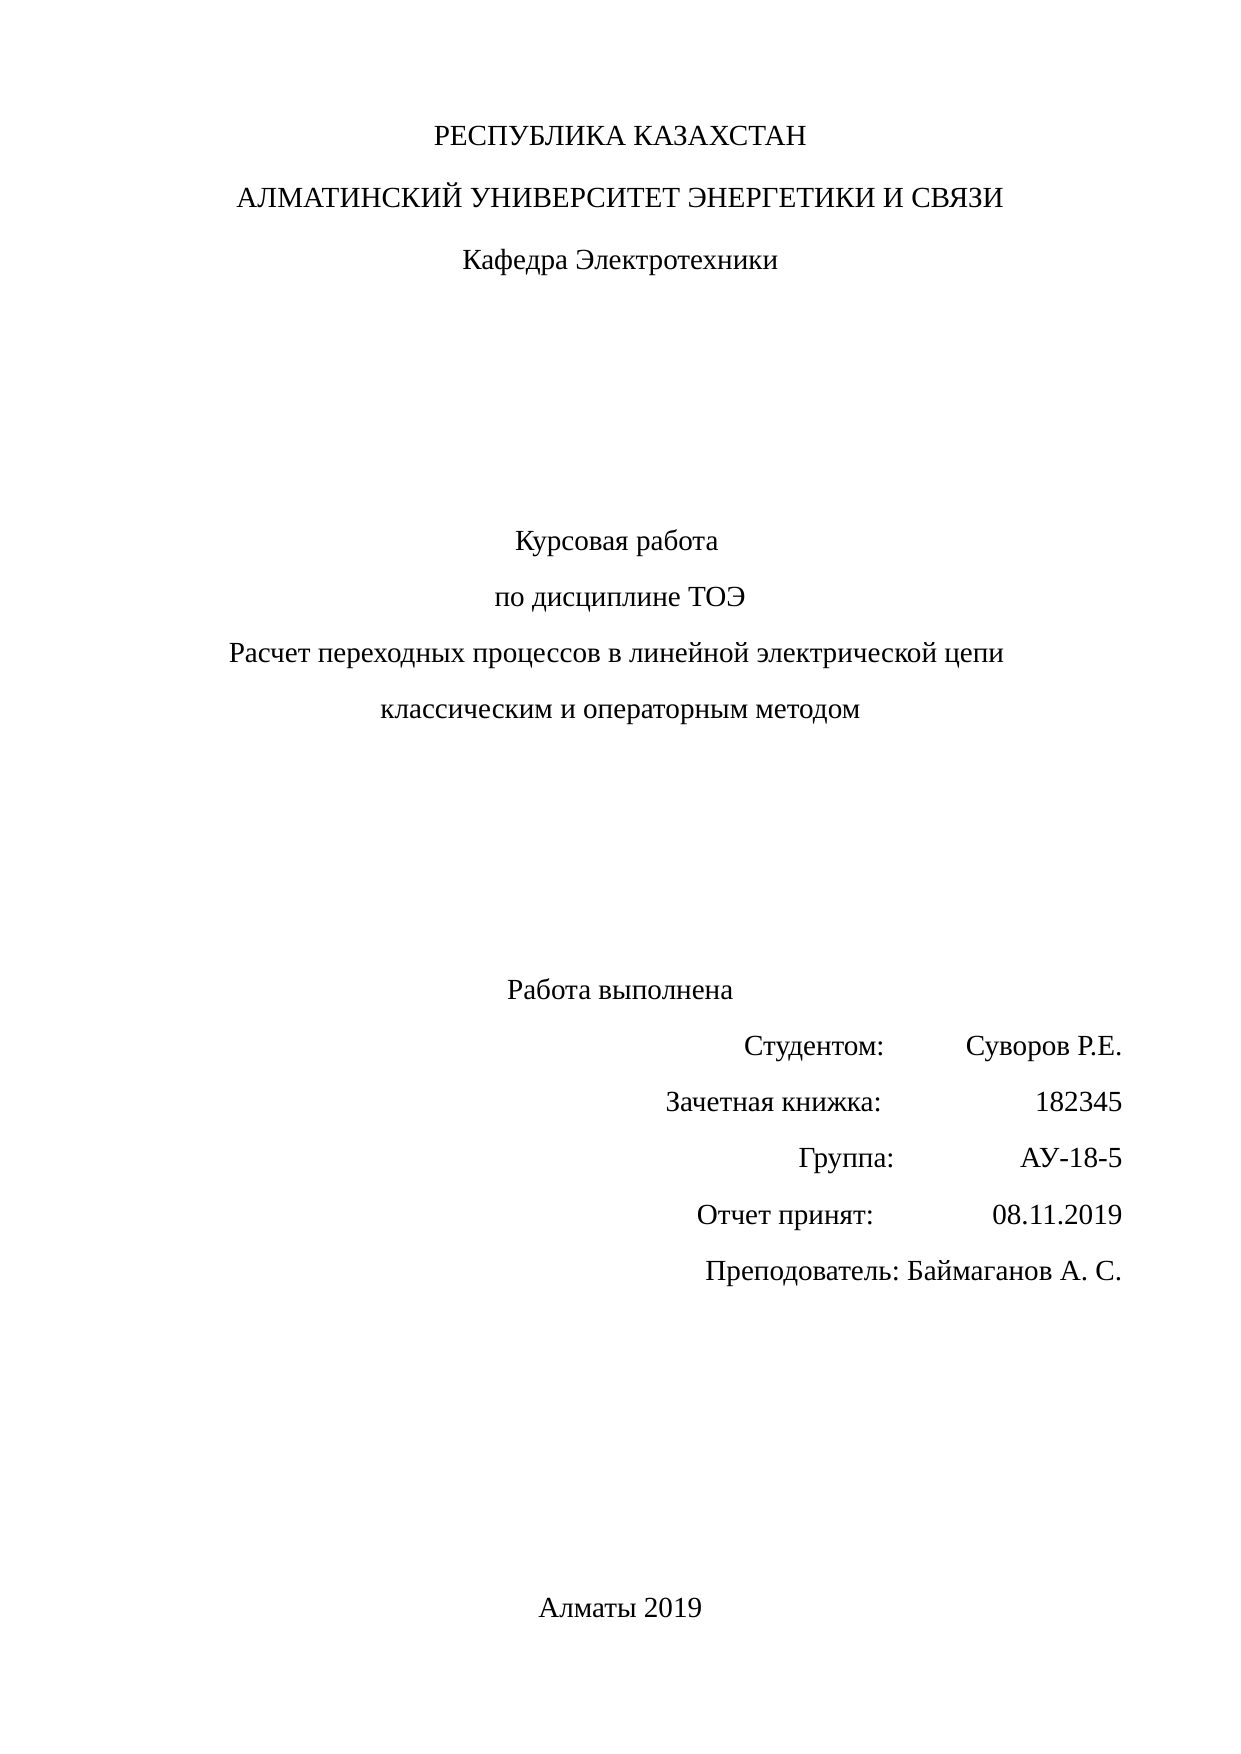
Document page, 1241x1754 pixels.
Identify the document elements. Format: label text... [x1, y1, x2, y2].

text Работа выполнена [118, 972, 1122, 1006]
text АЛМАТИНСКИЙ УНИВЕРСИТЕТ ЭНЕРГЕТИКИ И СВЯЗИ [118, 180, 1122, 214]
text Отчет принят: 08.11.2019 [118, 1197, 1122, 1230]
text Зачетная книжка: 182345 [118, 1084, 1122, 1118]
text Курсовая работа [118, 523, 1122, 557]
text Кафедра Электротехники [118, 242, 1122, 276]
text классическим и операторным методом [118, 691, 1122, 725]
text РЕСПУБЛИКА КАЗАХСТАН [118, 118, 1122, 152]
text по дисциплине ТОЭ [118, 579, 1122, 613]
text Алматы 2019 [118, 1590, 1122, 1623]
text Преподователь: Баймаганов А. С. [118, 1253, 1122, 1286]
text Студентом: Суворов Р.Е. [118, 1028, 1122, 1062]
text Расчет переходных процессов в линейной электрической цепи [118, 635, 1122, 669]
text Группа: АУ-18-5 [118, 1141, 1122, 1174]
